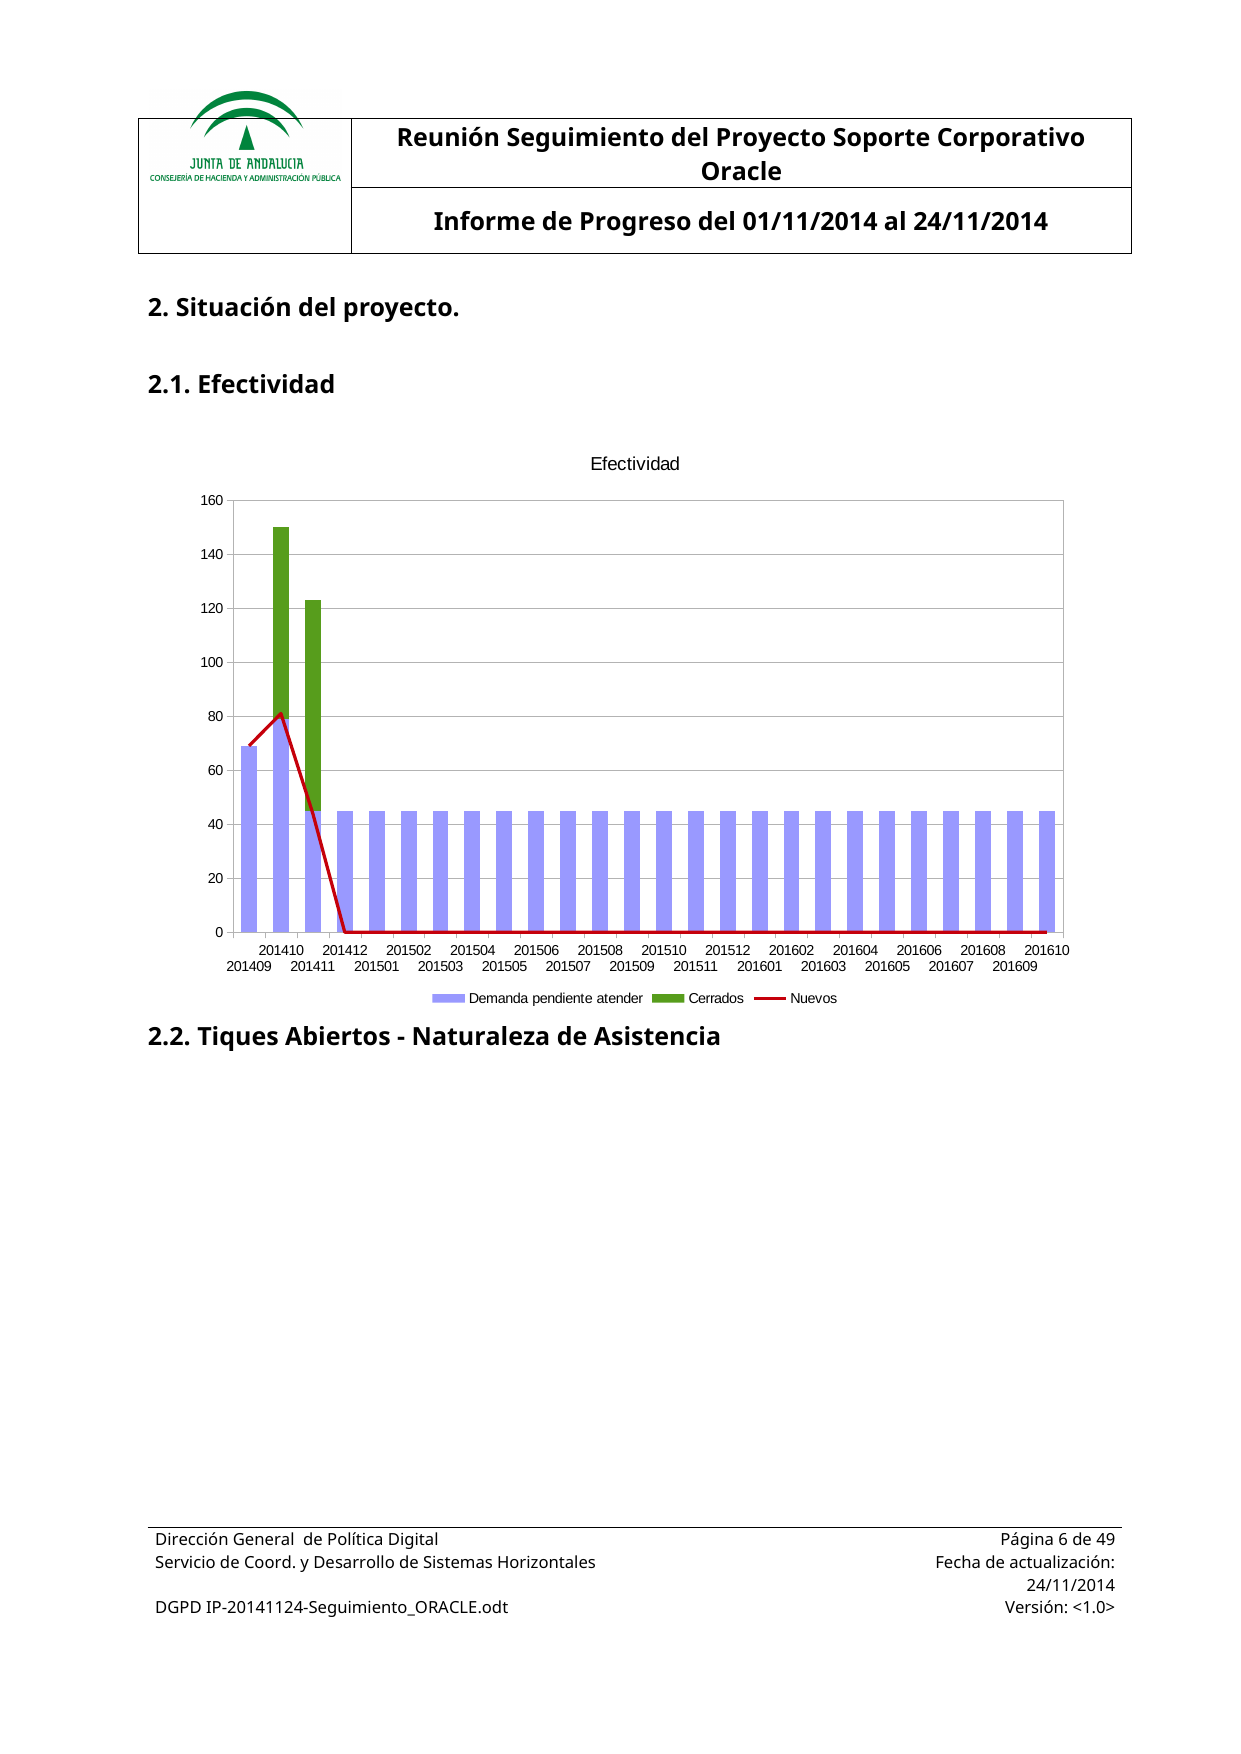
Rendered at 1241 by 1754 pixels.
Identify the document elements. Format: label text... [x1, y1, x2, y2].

picture [149, 119, 342, 182]
subtitle Efectividad [148, 366, 1122, 400]
subtitle Tiques Abiertos - Naturaleza de Asistencia [148, 443, 1122, 1052]
picture [149, 89, 342, 118]
subtitle Situación del proyecto. [148, 290, 1122, 324]
